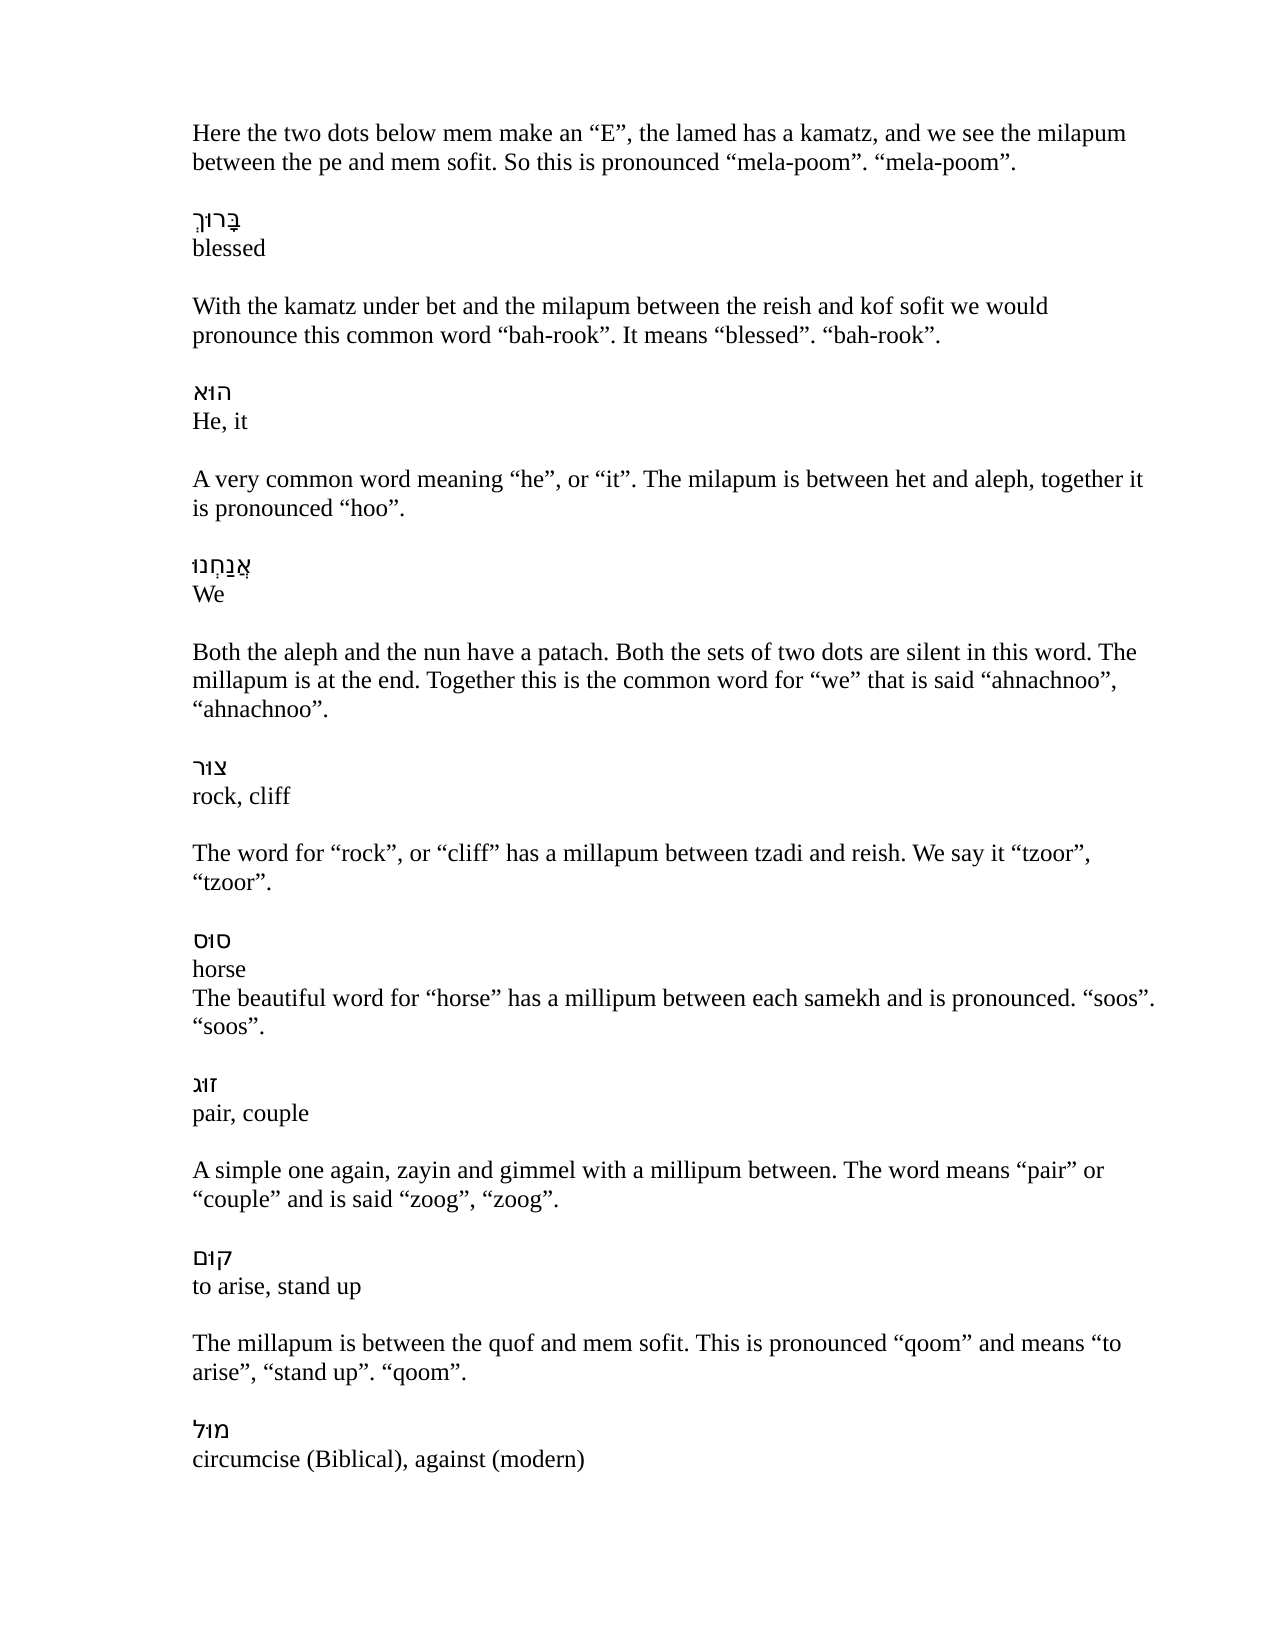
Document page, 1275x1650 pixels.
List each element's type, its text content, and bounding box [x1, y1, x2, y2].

text He, it [192, 406, 1157, 435]
text Here the two dots below mem make an “E”, the lamed has a kamatz, and we see the milapum between the pe and mem sofit. So this is pronounced “mela-poom”. “mela-poom”. [192, 118, 1157, 176]
text הוּא [192, 377, 1157, 406]
text The word for “rock”, or “cliff” has a millapum between tzadi and reish. We say it “tzoor”, “tzoor”. [192, 838, 1157, 896]
text זוּג [192, 1069, 1157, 1098]
text rock, cliff [192, 781, 1157, 810]
text horse [192, 954, 1157, 983]
text מוּל [192, 1415, 1157, 1444]
text The beautiful word for “horse” has a millipum between each samekh and is pronounced. “soos”. “soos”. [192, 983, 1157, 1040]
text A very common word meaning “he”, or “it”. The milapum is between het and aleph, together it is pronounced “hoo”. [192, 464, 1157, 521]
text With the kamatz under bet and the milapum between the reish and kof sofit we would pronounce this common word “bah-rook”. It means “blessed”. “bah-rook”. [192, 291, 1157, 348]
text סוּס [192, 925, 1157, 954]
text A simple one again, zayin and gimmel with a millipum between. The word means “pair” or “couple” and is said “zoog”, “zoog”. [192, 1156, 1157, 1213]
text אֲנַחְנוּ [192, 550, 1157, 579]
text blessed [192, 233, 1157, 262]
text Both the aleph and the nun have a patach. Both the sets of two dots are silent in this word. The millapum is at the end. Together this is the common word for “we” that is said “ahnachnoo”, “ahnachnoo”. [192, 637, 1157, 723]
text to arise, stand up [192, 1271, 1157, 1300]
text בָּרוּךְ [192, 204, 1157, 233]
text קוּם [192, 1242, 1157, 1271]
text The millapum is between the quof and mem sofit. This is pronounced “qoom” and means “to arise”, “stand up”. “qoom”. [192, 1328, 1157, 1386]
text צוּר [192, 752, 1157, 781]
text circumcise (Biblical), against (modern) [192, 1444, 1157, 1473]
text We [192, 579, 1157, 608]
text pair, couple [192, 1098, 1157, 1127]
